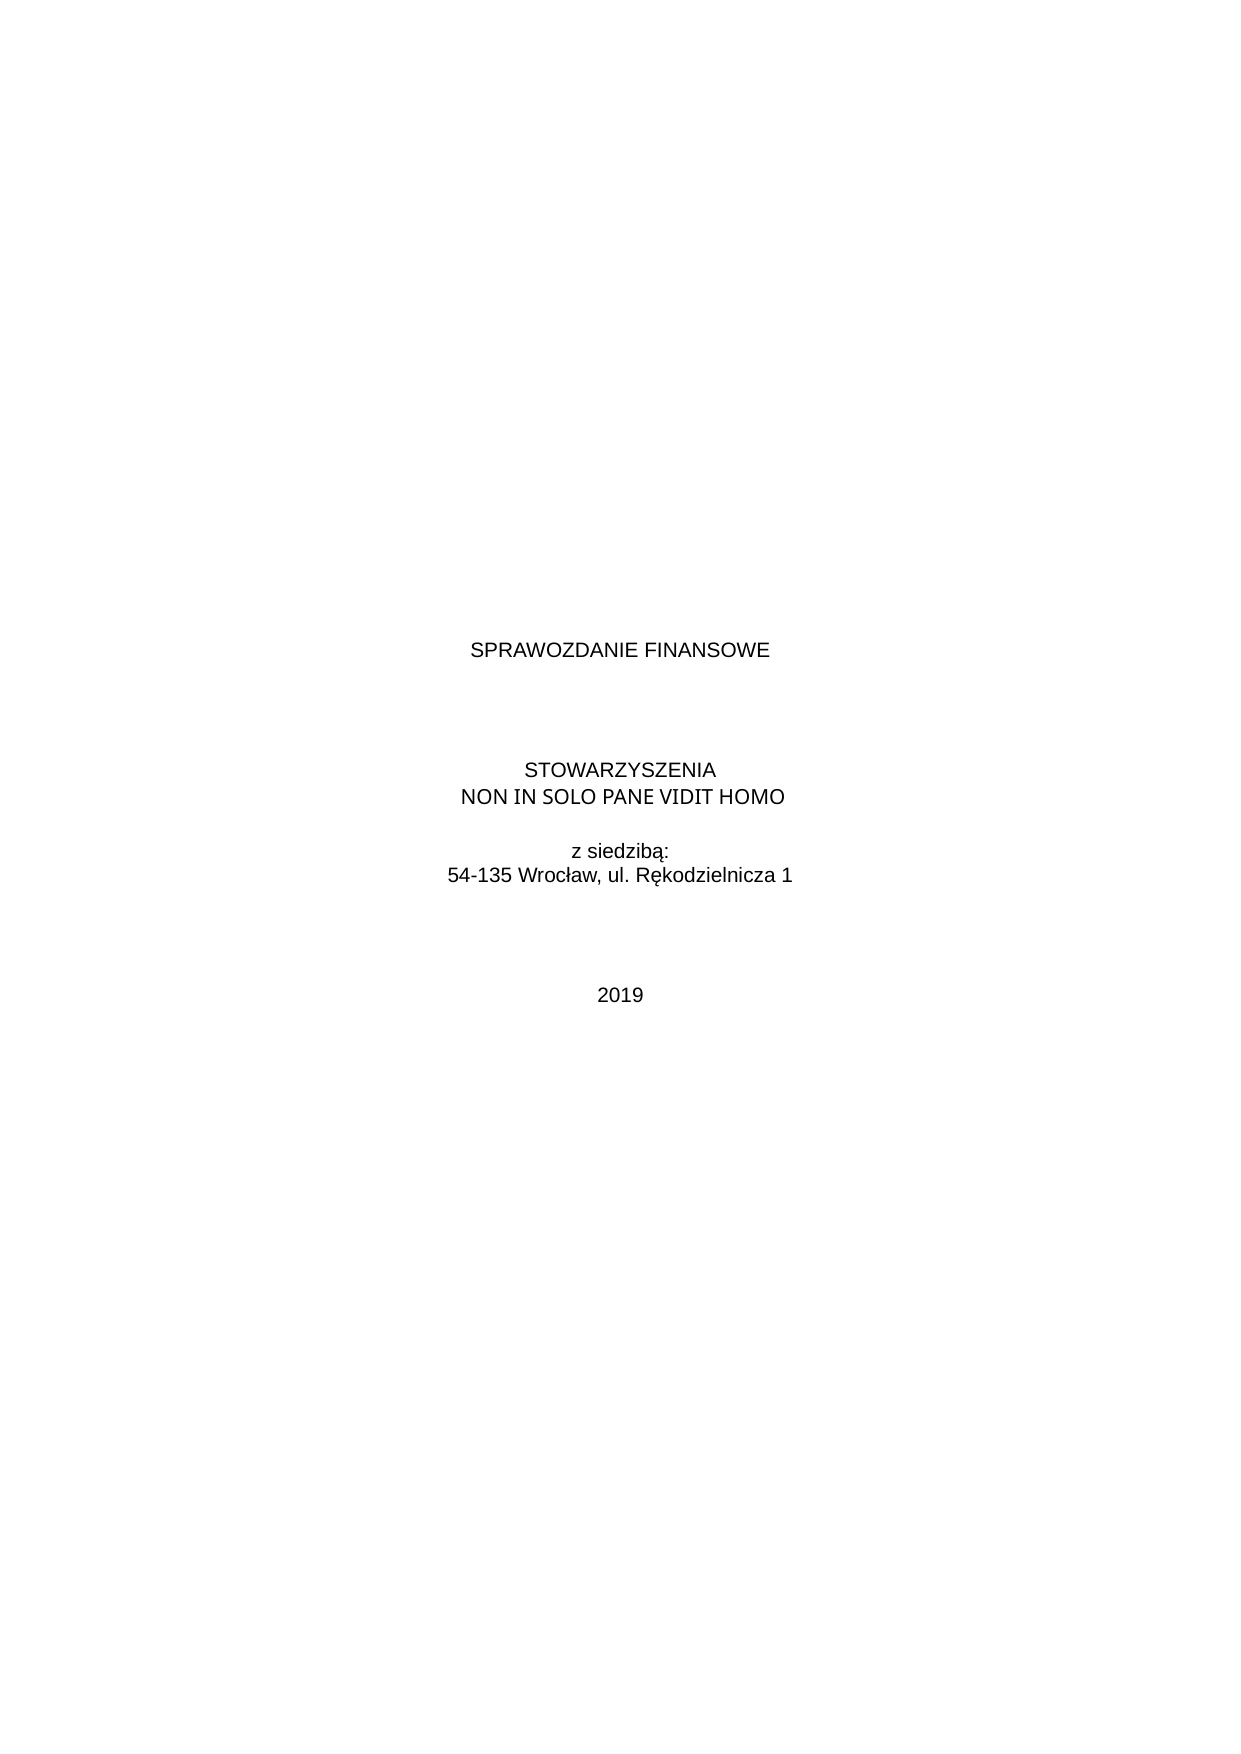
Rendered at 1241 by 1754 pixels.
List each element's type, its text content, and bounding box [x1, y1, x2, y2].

text NON IN SOLO PANE VIDIT HOMO [118, 782, 1122, 810]
text z siedzibą: [118, 839, 1122, 863]
text 54-135 Wrocław, ul. Rękodzielnicza 1 [118, 863, 1122, 887]
text SPRAWOZDANIE FINANSOWE [118, 638, 1122, 662]
text STOWARZYSZENIA [118, 758, 1122, 782]
text 2019 [118, 982, 1122, 1006]
